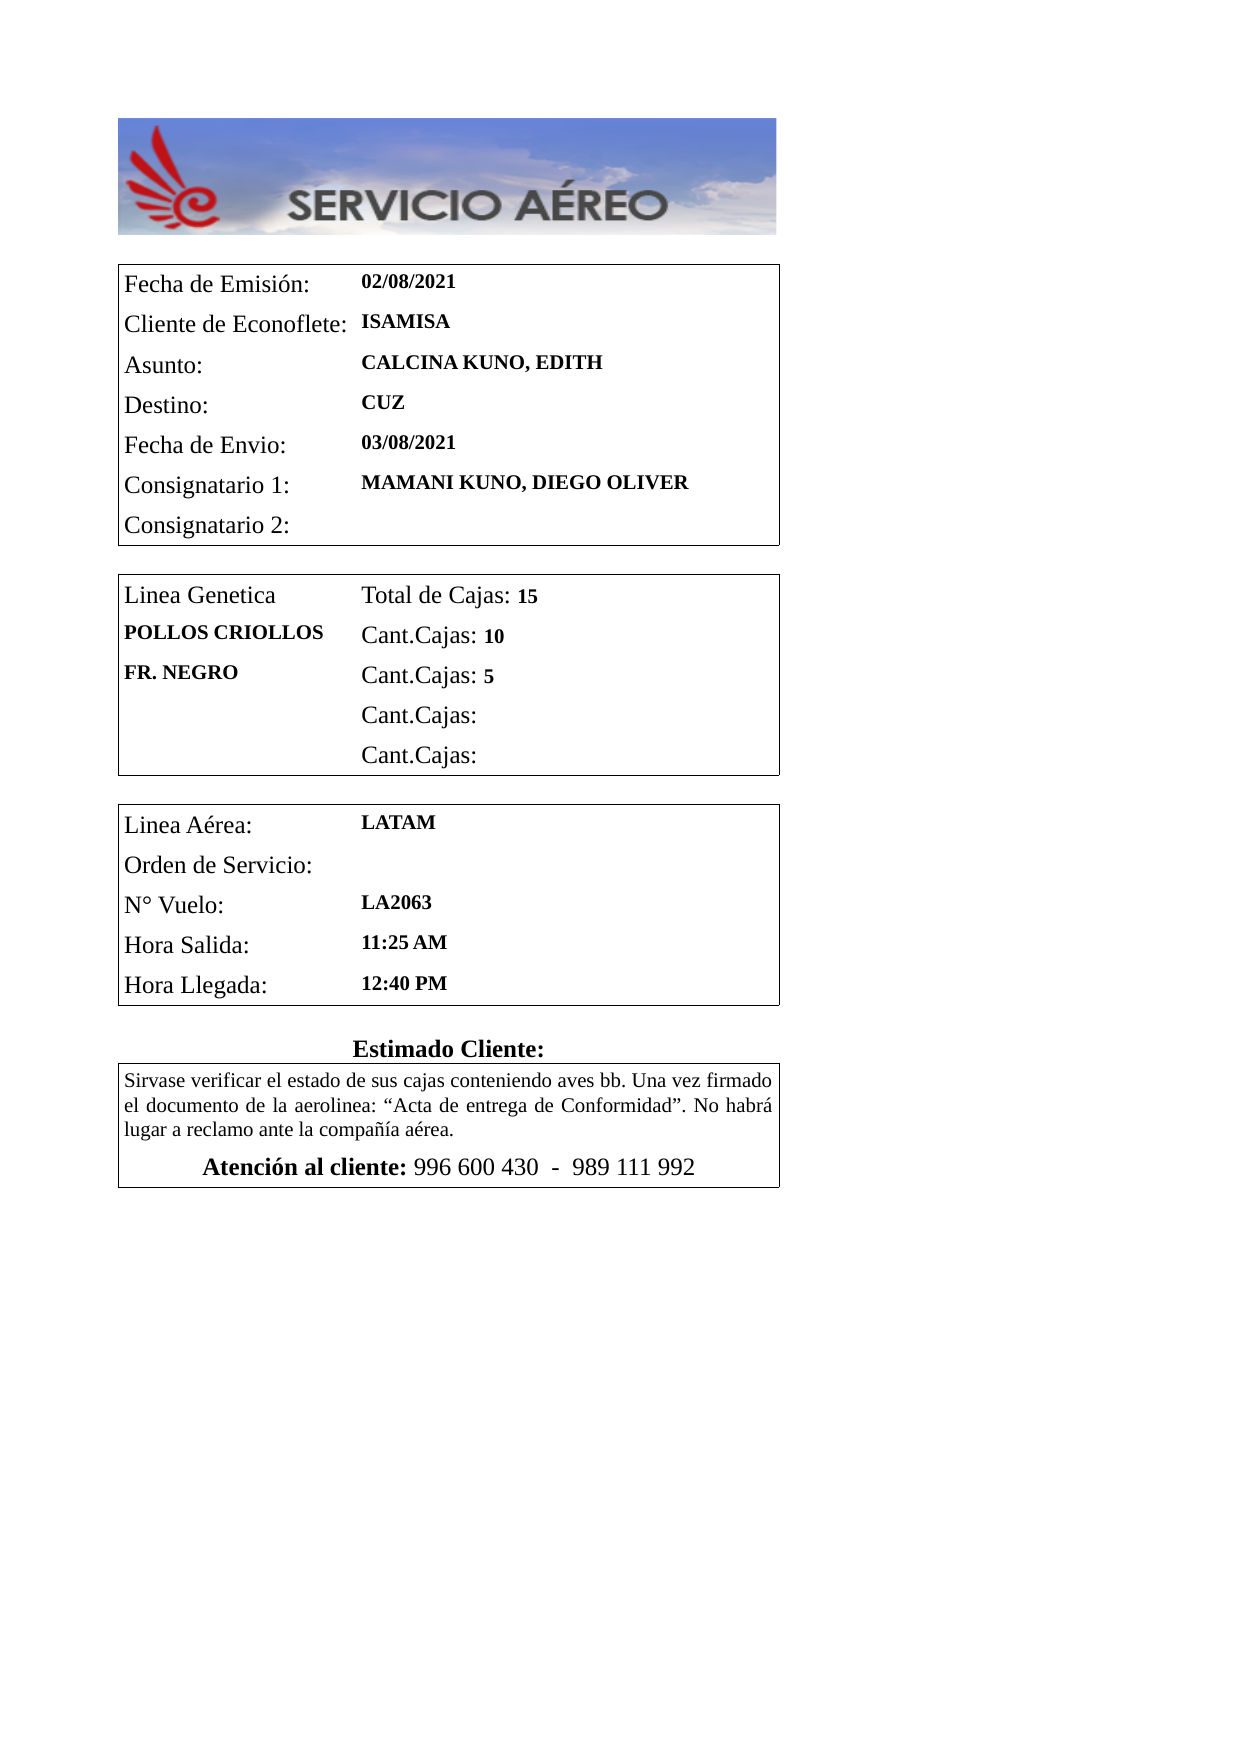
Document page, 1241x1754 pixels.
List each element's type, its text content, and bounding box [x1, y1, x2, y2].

table_cell LATAM [356, 805, 779, 844]
table_cell LA2063 [356, 884, 779, 924]
table_cell Hora Salida: [119, 925, 356, 965]
table_cell [119, 695, 356, 735]
table_cell 11:25 AM [356, 925, 779, 965]
table_cell [356, 776, 779, 804]
table_cell Sirvase verificar el estado de sus cajas conteniendo aves bb. Una vez firmado el documento de la aerolinea: “Acta de entrega de Conformidad”. No habrá lugar a reclamo ante la compañía aérea. [119, 1064, 779, 1146]
picture [118, 118, 777, 235]
table_cell Cant.Cajas: 5 [356, 654, 779, 694]
table_cell Linea Genetica [119, 575, 356, 614]
table_cell [118, 776, 356, 804]
table_cell ISAMISA [356, 304, 779, 344]
table_cell [118, 546, 356, 574]
table_cell Fecha de Envio: [119, 424, 356, 464]
table_cell Estimado Cliente: [118, 1006, 779, 1063]
table_cell MAMANI KUNO, DIEGO OLIVER [356, 465, 779, 505]
table_cell 03/08/2021 [356, 424, 779, 464]
table_cell [356, 505, 779, 545]
table_cell FR. NEGRO [119, 654, 356, 694]
table_cell Hora Llegada: [119, 965, 356, 1005]
table_cell [356, 844, 779, 884]
table_cell CUZ [356, 384, 779, 424]
table_cell 12:40 PM [356, 965, 779, 1005]
table_cell Atención al cliente: 996 600 430 - 989 111 992 [119, 1146, 779, 1187]
table_cell Orden de Servicio: [119, 844, 356, 884]
table_cell Consignatario 2: [119, 505, 356, 545]
table_cell N° Vuelo: [119, 884, 356, 924]
table_cell Cant.Cajas: [356, 735, 779, 775]
table_header 02/08/2021 [356, 265, 779, 304]
table_cell Cant.Cajas: 10 [356, 614, 779, 654]
table_cell Cant.Cajas: [356, 695, 779, 735]
table_cell Total de Cajas: 15 [356, 575, 779, 614]
table_cell [356, 546, 779, 574]
table_cell CALCINA KUNO, EDITH [356, 344, 779, 384]
table_header Fecha de Emisión: [119, 265, 356, 304]
table_cell POLLOS CRIOLLOS [119, 614, 356, 654]
table_cell [119, 735, 356, 775]
table_cell Destino: [119, 384, 356, 424]
table_cell Asunto: [119, 344, 356, 384]
table_cell Linea Aérea: [119, 805, 356, 844]
table_cell Consignatario 1: [119, 465, 356, 505]
table_cell Cliente de Econoflete: [119, 304, 356, 344]
